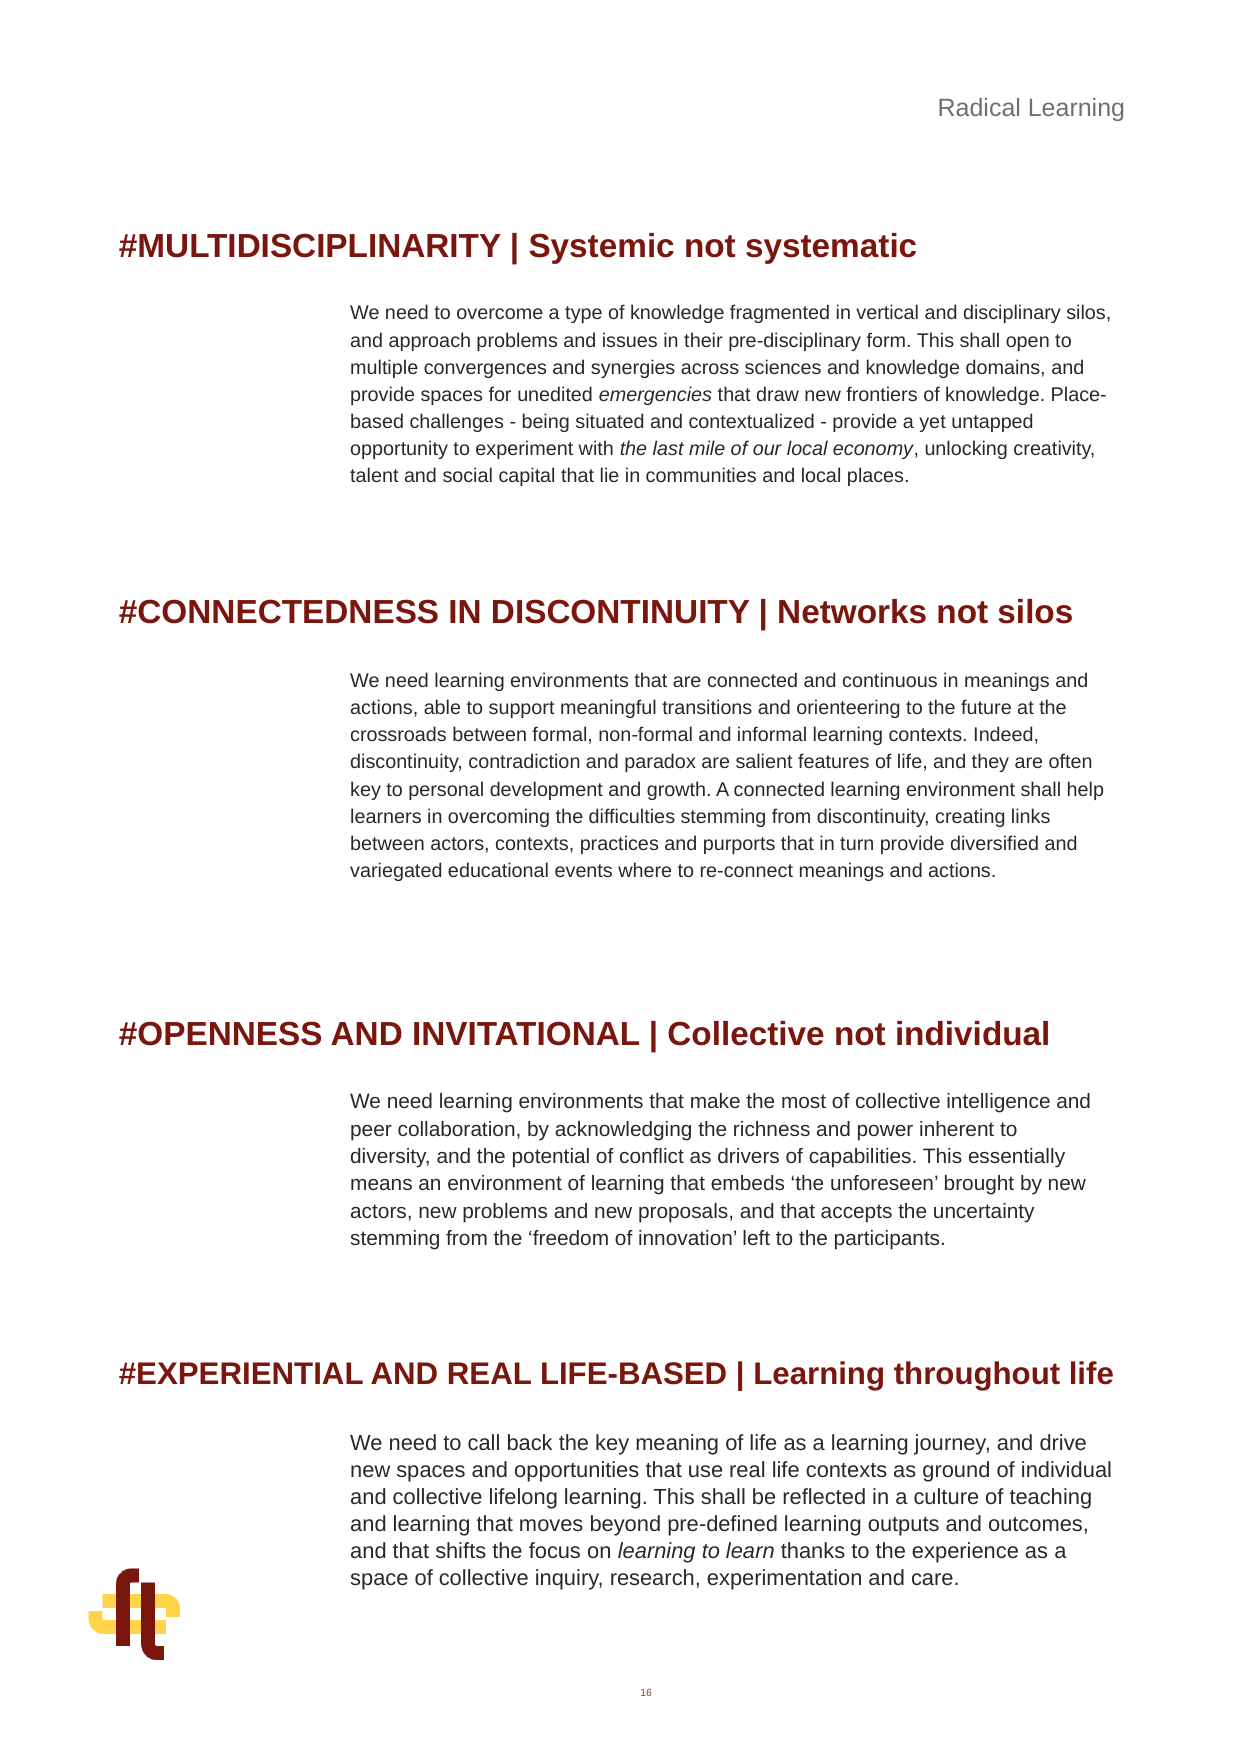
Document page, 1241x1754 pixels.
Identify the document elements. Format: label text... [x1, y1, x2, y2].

text #MULTIDISCIPLINARITY | Systemic not systematic [119, 226, 1167, 264]
text #CONNECTEDNESS IN DISCONTINUITY | Networks not silos [119, 593, 1167, 631]
text #EXPERIENTIAL AND REAL LIFE-BASED | Learning throughout life [119, 1355, 1167, 1391]
text We need learning environments that make the most of collective intelligence and peer collaboration, by acknowledging the richness and power inherent to diversity, and the potential of conflict as drivers of capabilities. This essentially means an environment of learning that embeds ‘the unforeseen’ brought by new actors, new problems and new proposals, and that accepts the uncertainty stemming from the ‘freedom of innovation’ left to the participants. [350, 1089, 1094, 1250]
picture [86, 1566, 182, 1662]
text We need learning environments that are connected and continuous in meanings and actions, able to support meaningful transitions and orienteering to the future at the crossroads between formal, non-formal and informal learning contexts. Indeed, discontinuity, contradiction and paradox are salient features of life, and they are often key to personal development and growth. A connected learning environment shall help learners in overcoming the difficulties stemming from discontinuity, creating links between actors, contexts, practices and purports that in turn provide diversified and variegated educational events where to re-connect meanings and actions. [350, 669, 1121, 882]
text Radical Learning [119, 93, 1125, 122]
text We need to call back the key meaning of life as a learning journey, and drive new spaces and opportunities that use real life contexts as ground of individual and collective lifelong learning. This shall be reflected in a culture of teaching and learning that moves beyond pre-defined learning outputs and outcomes, and that shifts the focus on learning to learn thanks to the experience as a space of collective inquiry, research, experimentation and care. [350, 1430, 1121, 1590]
text We need to overcome a type of knowledge fragmented in vertical and disciplinary silos, and approach problems and issues in their pre-disciplinary form. This shall open to multiple convergences and synergies across sciences and knowledge domains, and provide spaces for unedited emergencies that draw new frontiers of knowledge. Place-based challenges - being situated and contextualized - provide a yet untapped opportunity to experiment with the last mile of our local economy, unlocking creativity, talent and social capital that lie in communities and local places. [350, 301, 1119, 487]
text #OPENNESS AND INVITATIONAL | Collective not individual [119, 1014, 1167, 1052]
